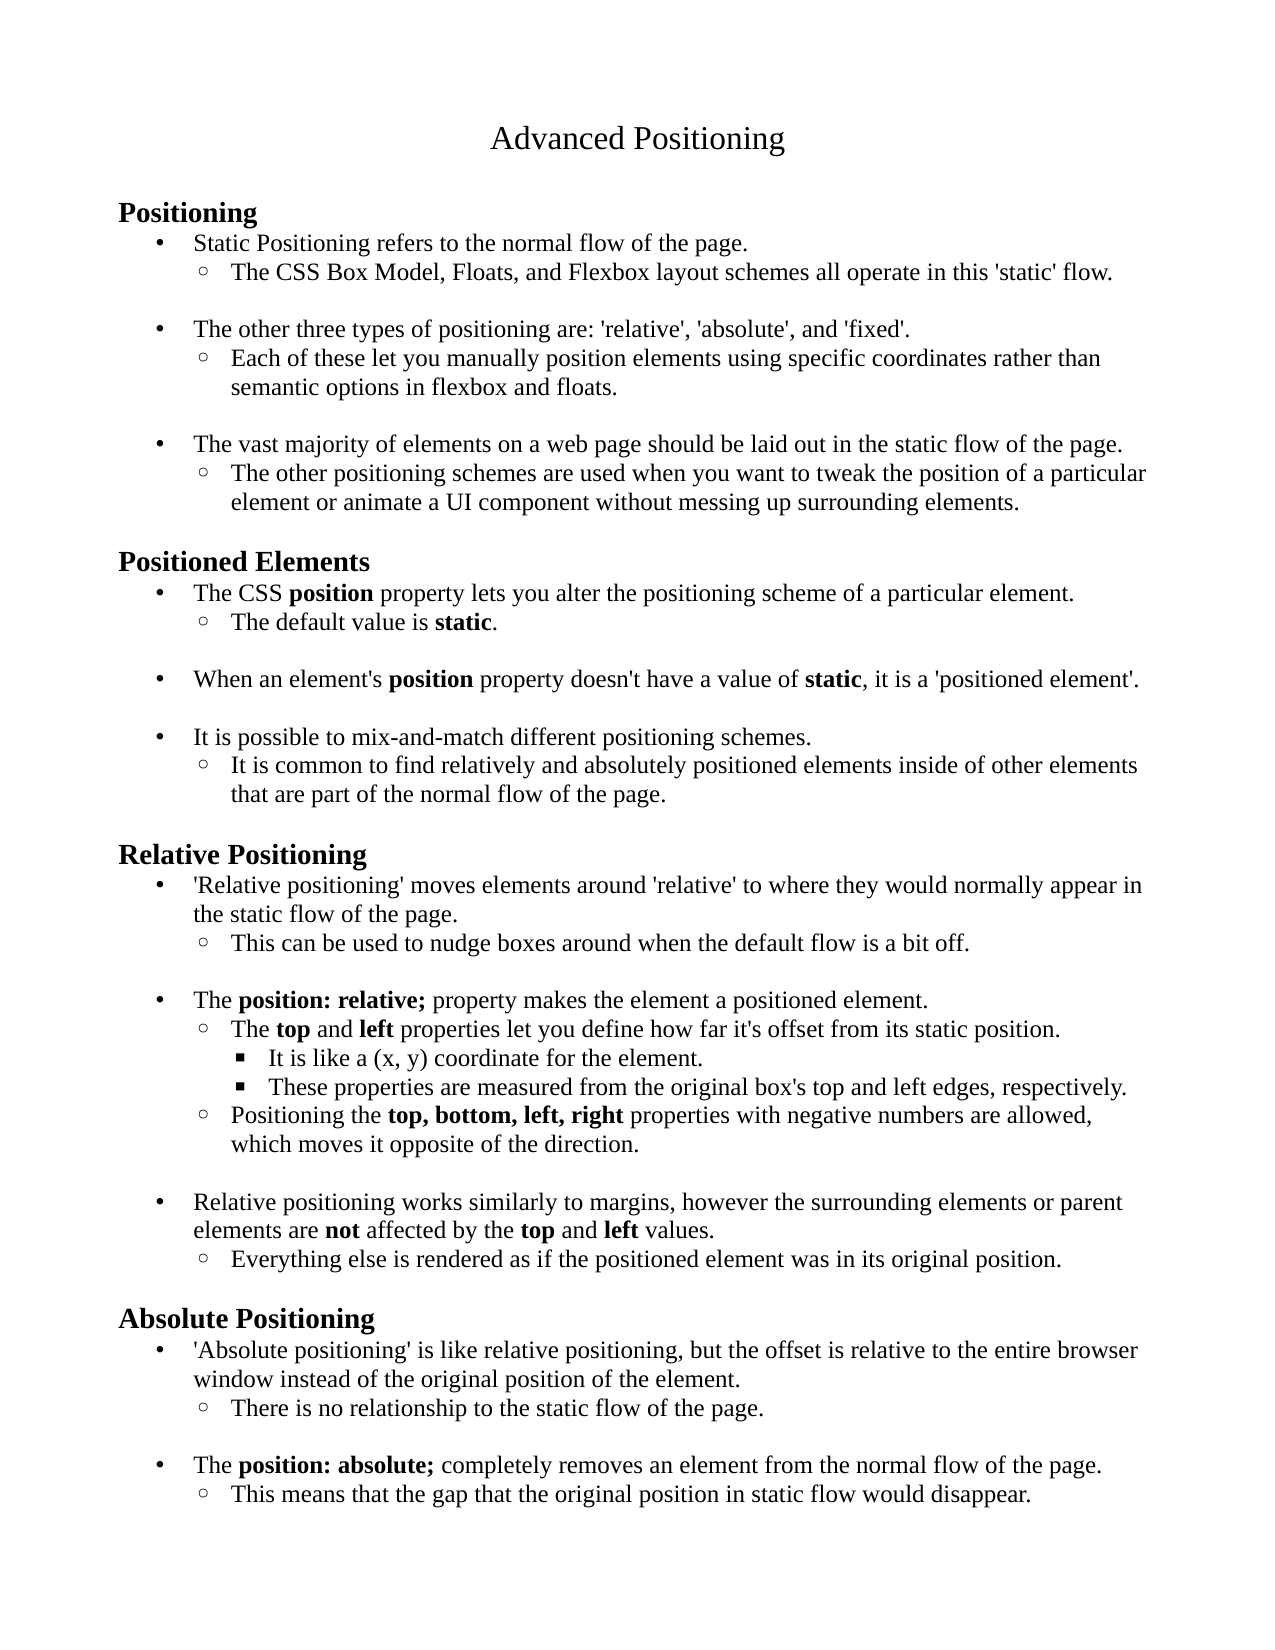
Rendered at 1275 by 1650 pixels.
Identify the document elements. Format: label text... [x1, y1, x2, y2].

text Absolute Positioning [118, 1302, 1157, 1335]
list These properties are measured from the original box's top and left edges, respectively. [231, 1072, 1157, 1100]
list Everything else is rendered as if the positioned element was in its original position. [193, 1244, 1157, 1273]
text Advanced Positioning [118, 118, 1157, 156]
list It is like a (x, y) coordinate for the element. [231, 1043, 1157, 1072]
list There is no relationship to the static flow of the page. [193, 1393, 1157, 1421]
text Positioning [118, 195, 1157, 228]
text Positioned Elements [118, 544, 1157, 578]
list The CSS Box Model, Floats, and Flexbox layout schemes all operate in this 'static' flow. [193, 257, 1157, 286]
text Relative Positioning [118, 837, 1157, 870]
list It is common to find relatively and absolutely positioned elements inside of other elements that are part of the normal flow of the page. [193, 751, 1157, 808]
list Positioning the top, bottom, left, right properties with negative numbers are allowed, which moves it opposite of the direction. [193, 1100, 1157, 1158]
list 'Relative positioning' moves elements around 'relative' to where they would normally appear in the static flow of the page. [156, 870, 1157, 928]
list The other positioning schemes are used when you want to tweak the position of a particular element or animate a UI component without messing up surrounding elements. [193, 458, 1157, 516]
list 'Absolute positioning' is like relative positioning, but the offset is relative to the entire browser window instead of the original position of the element. [156, 1335, 1157, 1393]
list Each of these let you manually position elements using specific coordinates rather than semantic options in flexbox and floats. [193, 343, 1157, 401]
list The other three types of positioning are: 'relative', 'absolute', and 'fixed'. [156, 314, 1157, 343]
list The default value is static. [193, 607, 1157, 636]
list The vast majority of elements on a web page should be laid out in the static flow of the page. [156, 429, 1157, 458]
list The CSS position property lets you alter the positioning scheme of a particular element. [156, 578, 1157, 607]
list When an element's position property doesn't have a value of static, it is a 'positioned element'. [156, 664, 1157, 693]
list It is possible to mix-and-match different positioning schemes. [156, 722, 1157, 751]
list Static Positioning refers to the normal flow of the page. [156, 228, 1157, 257]
list The position: relative; property makes the element a positioned element. [156, 985, 1157, 1014]
list The position: absolute; completely removes an element from the normal flow of the page. [156, 1450, 1157, 1479]
list This means that the gap that the original position in static flow would disappear. [193, 1479, 1157, 1508]
list Relative positioning works similarly to margins, however the surrounding elements or parent elements are not affected by the top and left values. [156, 1187, 1157, 1244]
list This can be used to nudge boxes around when the default flow is a bit off. [193, 928, 1157, 957]
list The top and left properties let you define how far it's offset from its static position. [193, 1014, 1157, 1043]
